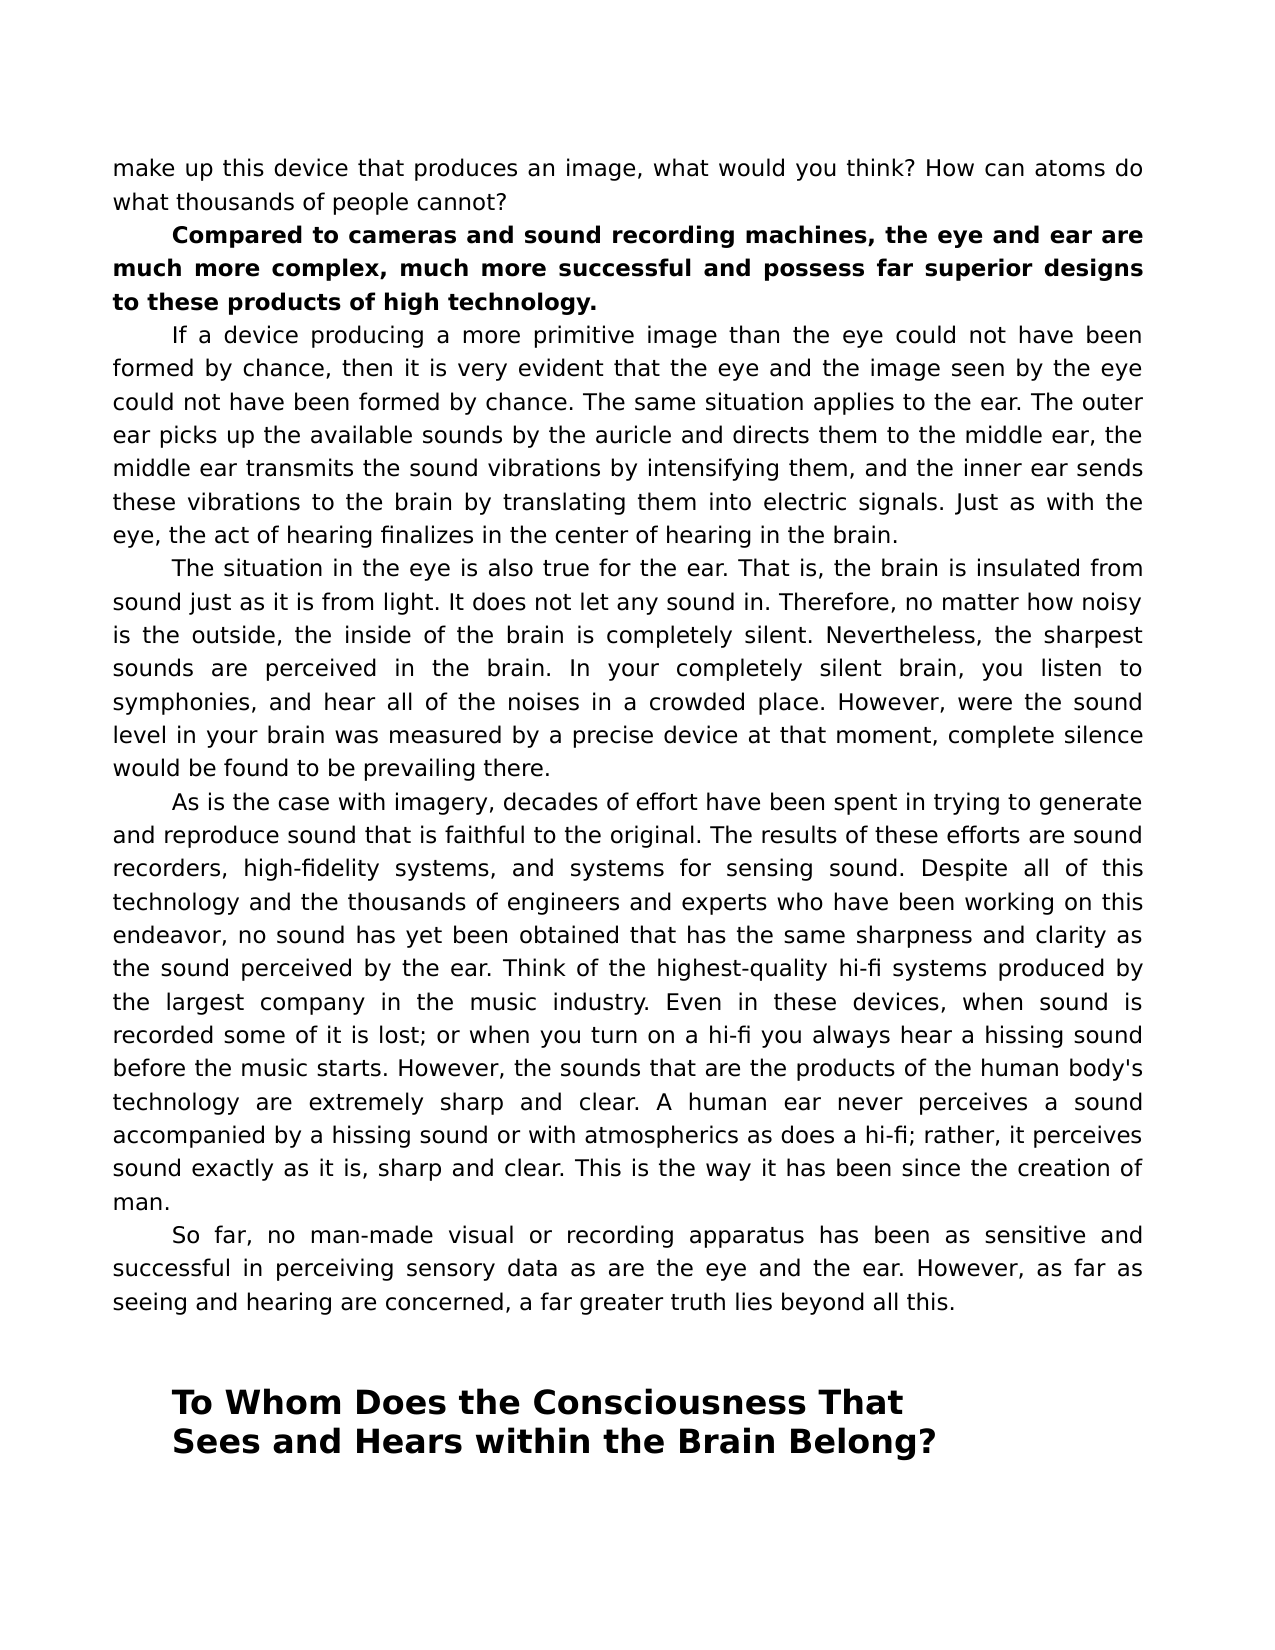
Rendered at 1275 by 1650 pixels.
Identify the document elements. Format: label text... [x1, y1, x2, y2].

text Compared to cameras and sound recording machines, the eye and ear are much more complex, much more successful and possess far superior designs to these products of high technology. [112, 217, 1145, 317]
text To Whom Does the Consciousness That [112, 1383, 1145, 1422]
text So far, no man-made visual or recording apparatus has been as sensitive and successful in perceiving sensory data as are the eye and the ear. However, as far as seeing and hearing are concerned, a far greater truth lies beyond all this. [112, 1217, 1145, 1317]
text Sees and Hears within the Brain Belong? [112, 1422, 1145, 1461]
text The situation in the eye is also true for the ear. That is, the brain is insulated from sound just as it is from light. It does not let any sound in. Therefore, no matter how noisy is the outside, the inside of the brain is completely silent. Nevertheless, the sharpest sounds are perceived in the brain. In your completely silent brain, you listen to symphonies, and hear all of the noises in a crowded place. However, were the sound level in your brain was measured by a precise device at that moment, complete silence would be found to be prevailing there. [112, 550, 1145, 783]
text make up this device that produces an image, what would you think? How can atoms do what thousands of people cannot? [112, 150, 1145, 217]
text If a device producing a more primitive image than the eye could not have been formed by chance, then it is very evident that the eye and the image seen by the eye could not have been formed by chance. The same situation applies to the ear. The outer ear picks up the available sounds by the auricle and directs them to the middle ear, the middle ear transmits the sound vibrations by intensifying them, and the inner ear sends these vibrations to the brain by translating them into electric signals. Just as with the eye, the act of hearing finalizes in the center of hearing in the brain. [112, 317, 1145, 550]
text As is the case with imagery, decades of effort have been spent in trying to generate and reproduce sound that is faithful to the original. The results of these efforts are sound recorders, high-fidelity systems, and systems for sensing sound. Despite all of this technology and the thousands of engineers and experts who have been working on this endeavor, no sound has yet been obtained that has the same sharpness and clarity as the sound perceived by the ear. Think of the highest-quality hi-fi systems produced by the largest company in the music industry. Even in these devices, when sound is recorded some of it is lost; or when you turn on a hi-fi you always hear a hissing sound before the music starts. However, the sounds that are the products of the human body's technology are extremely sharp and clear. A human ear never perceives a sound accompanied by a hissing sound or with atmospherics as does a hi-fi; rather, it perceives sound exactly as it is, sharp and clear. This is the way it has been since the creation of man. [112, 783, 1145, 1217]
